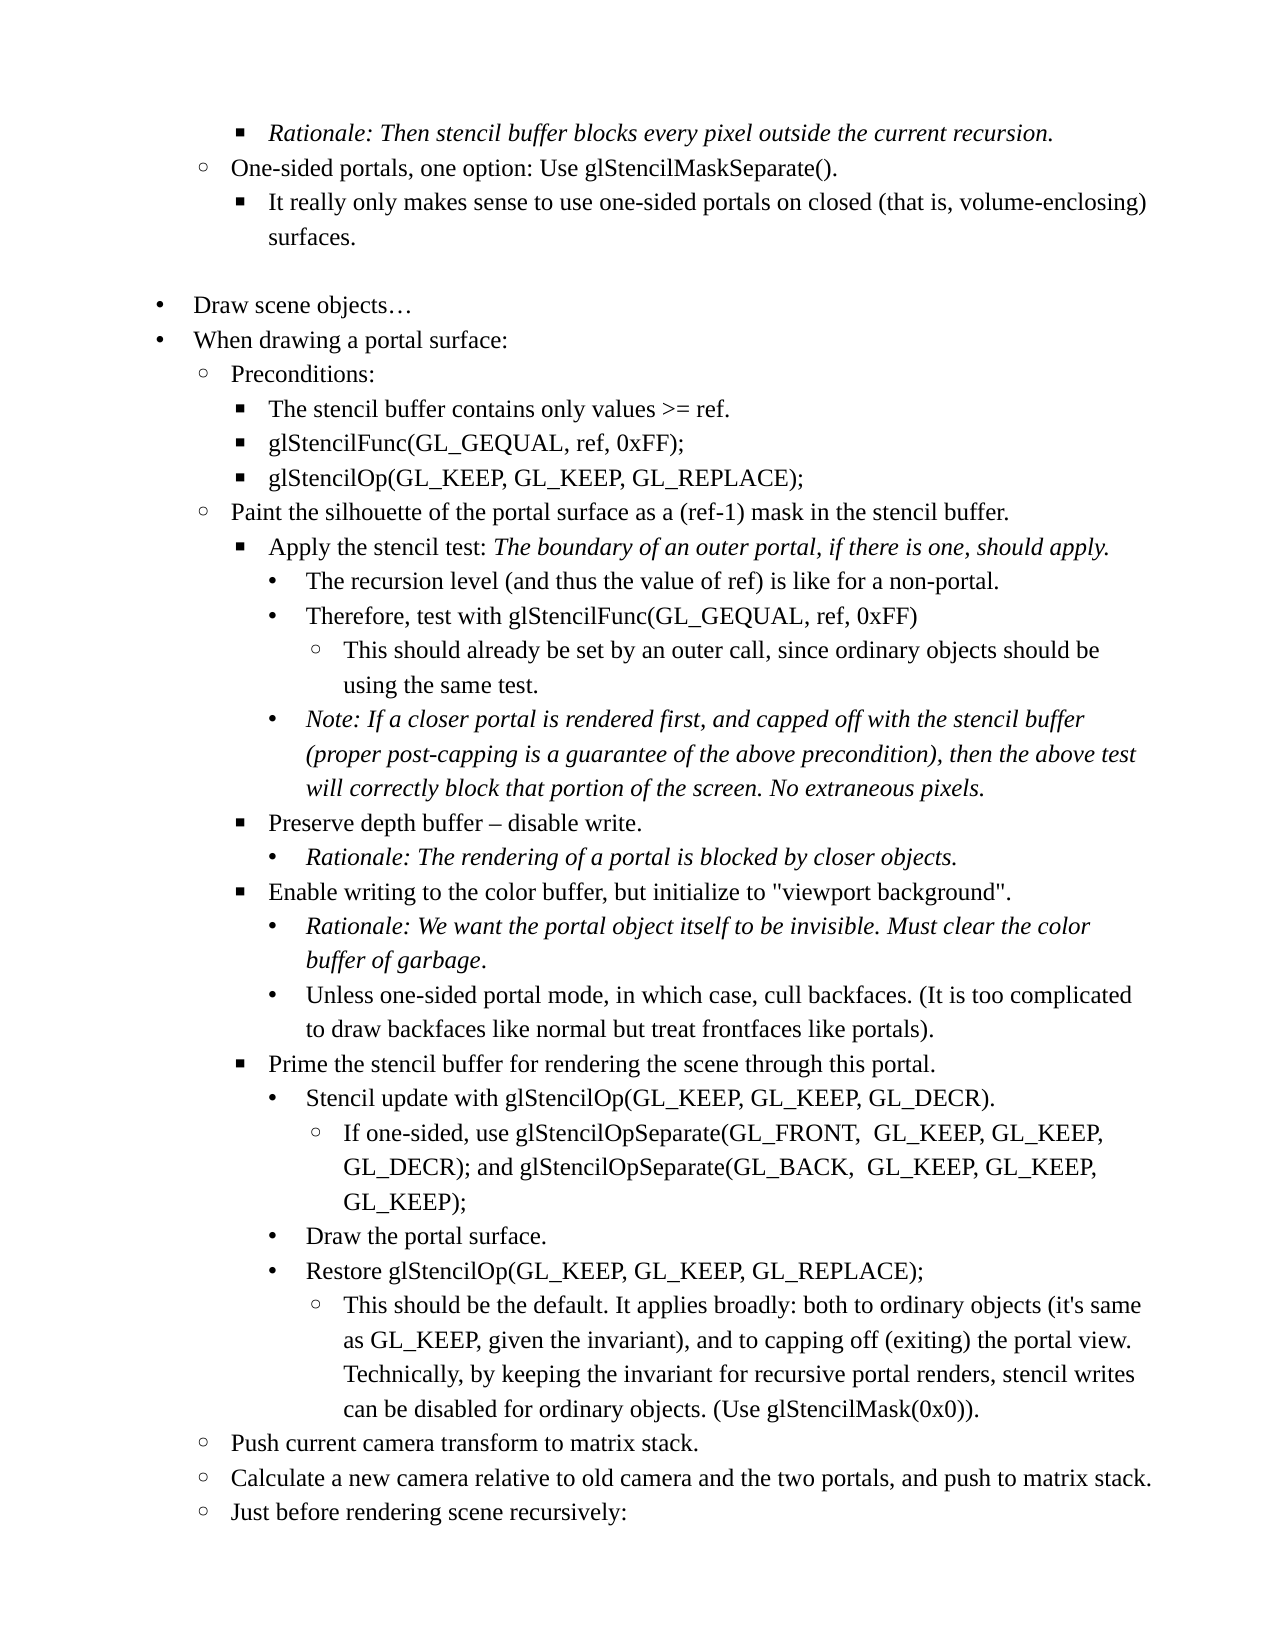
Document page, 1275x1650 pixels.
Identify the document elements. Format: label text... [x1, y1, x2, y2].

list Stencil update with glStencilOp(GL_KEEP, GL_KEEP, GL_DECR). [268, 1083, 1157, 1112]
list Preconditions: [193, 359, 1157, 388]
list Draw scene objects… [156, 291, 1157, 319]
list One-sided portals, one option: Use glStencilMaskSeparate(). [193, 153, 1157, 181]
list If one-sided, use glStencilOpSeparate(GL_FRONT, GL_KEEP, GL_KEEP, GL_DECR); and glStencilOpSeparate(GL_BACK, GL_KEEP, GL_KEEP, GL_KEEP); [306, 1118, 1157, 1216]
list Unless one-sided portal mode, in which case, cull backfaces. (It is too complicated to draw backfaces like normal but treat frontfaces like portals). [268, 980, 1157, 1043]
list Paint the silhouette of the portal surface as a (ref-1) mask in the stencil buffer. [193, 497, 1157, 526]
list Rationale: We want the portal object itself to be invisible. Must clear the color buffer of garbage. [268, 911, 1157, 974]
list Enable writing to the color buffer, but initialize to "viewport background". [231, 877, 1157, 905]
list Draw the portal surface. [268, 1221, 1157, 1250]
list glStencilOp(GL_KEEP, GL_KEEP, GL_REPLACE); [231, 463, 1157, 492]
list glStencilFunc(GL_GEQUAL, ref, 0xFF); [231, 428, 1157, 457]
list The recursion level (and thus the value of ref) is like for a non-portal. [268, 566, 1157, 595]
list Apply the stencil test: The boundary of an outer portal, if there is one, should apply. [231, 532, 1157, 561]
list This should already be set by an outer call, since ordinary objects should be using the same test. [306, 635, 1157, 698]
list When drawing a portal surface: [156, 325, 1157, 354]
list This should be the default. It applies broadly: both to ordinary objects (it's same as GL_KEEP, given the invariant), and to capping off (exiting) the portal view. Technically, by keeping the invariant for recursive portal renders, stencil writes can be disabled for ordinary objects. (Use glStencilMask(0x0)). [306, 1290, 1157, 1423]
list Note: If a closer portal is rendered first, and capped off with the stencil buffer (proper post-capping is a guarantee of the above precondition), then the above test will correctly block that portion of the screen. No extraneous pixels. [268, 704, 1157, 802]
list It really only makes sense to use one-sided portals on closed (that is, volume-enclosing) surfaces. [231, 187, 1157, 250]
list Just before rendering scene recursively: [193, 1497, 1157, 1526]
list Calculate a new camera relative to old camera and the two portals, and push to matrix stack. [193, 1463, 1157, 1492]
list The stencil buffer contains only values >= ref. [231, 394, 1157, 423]
list Rationale: The rendering of a portal is blocked by closer objects. [268, 842, 1157, 871]
list Rationale: Then stencil buffer blocks every pixel outside the current recursion. [231, 118, 1157, 147]
list Preserve depth buffer – disable write. [231, 808, 1157, 836]
list Push current camera transform to matrix stack. [193, 1428, 1157, 1457]
list Therefore, test with glStencilFunc(GL_GEQUAL, ref, 0xFF) [268, 601, 1157, 629]
list Prime the stencil buffer for rendering the scene through this portal. [231, 1049, 1157, 1078]
list Restore glStencilOp(GL_KEEP, GL_KEEP, GL_REPLACE); [268, 1256, 1157, 1285]
